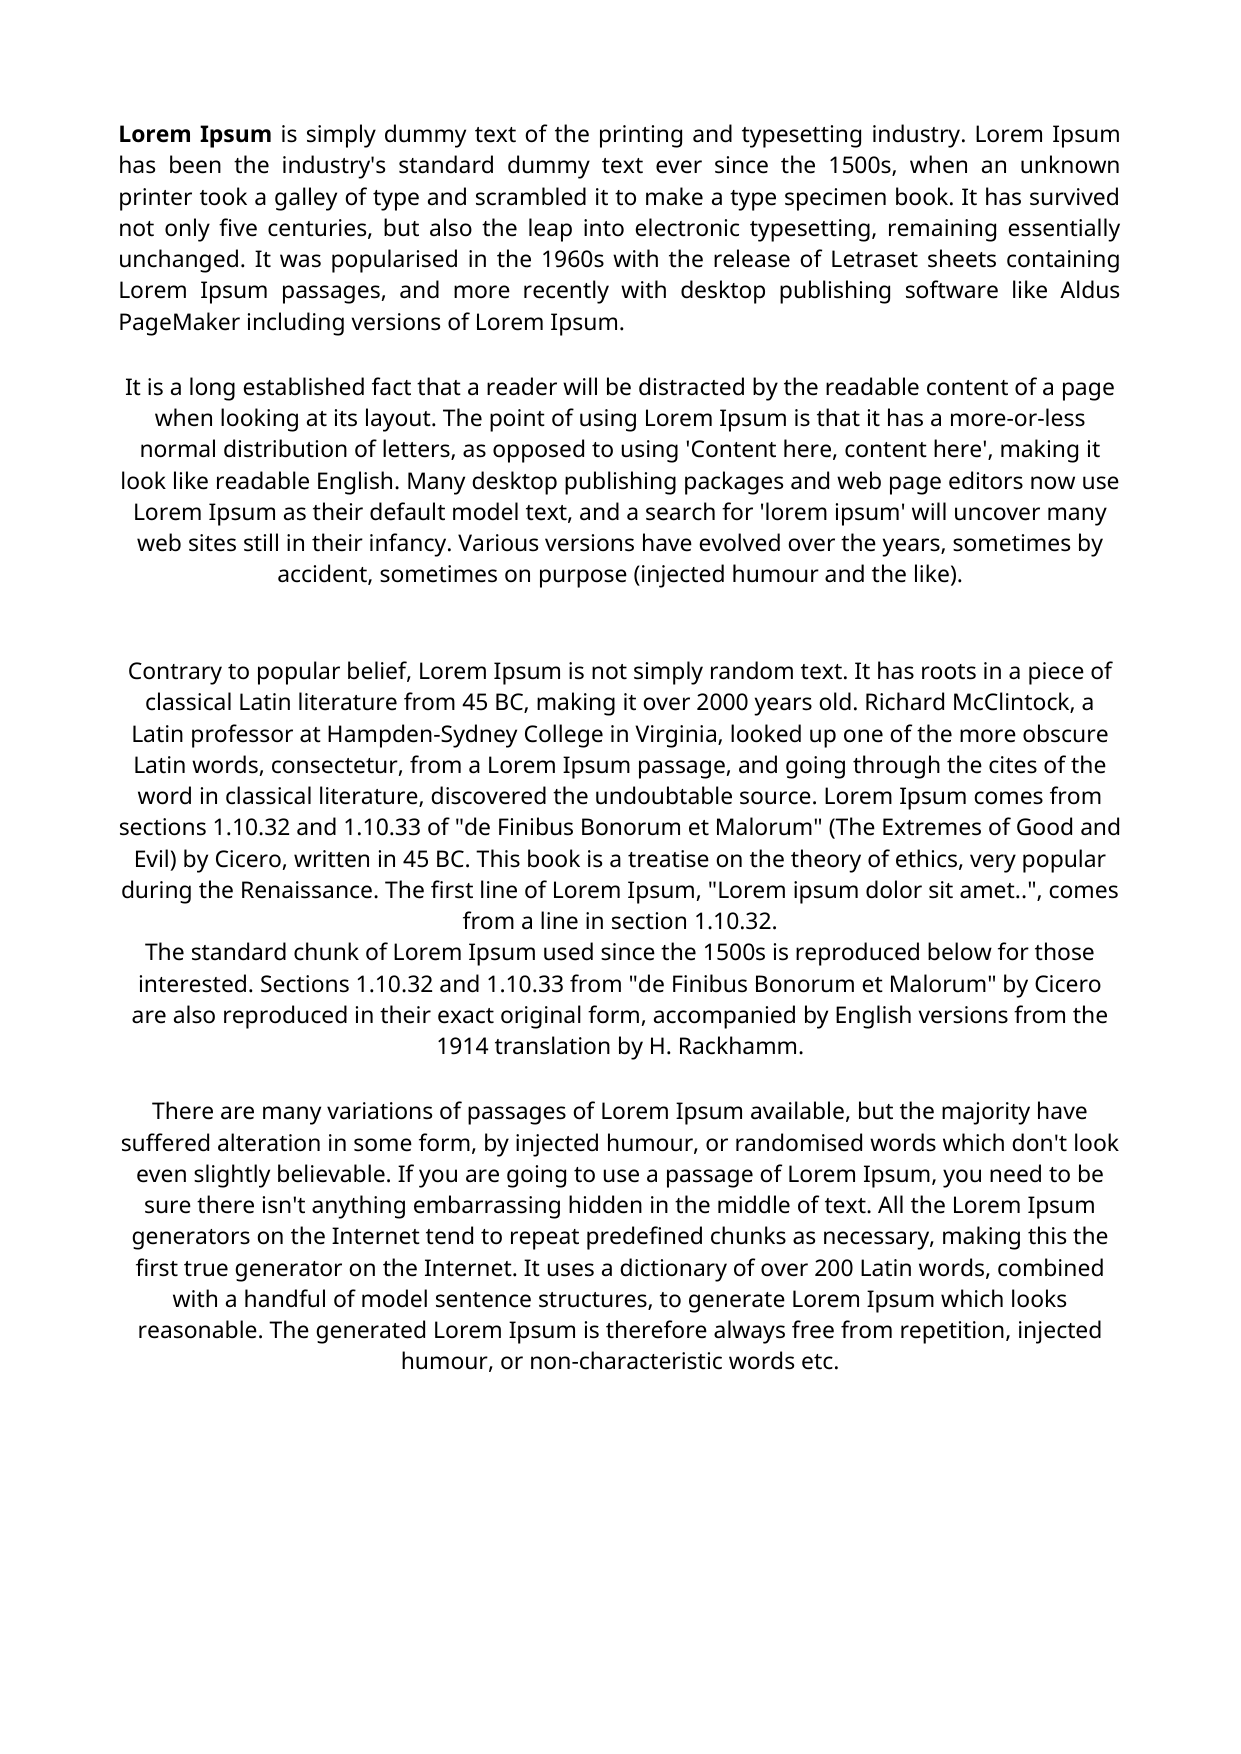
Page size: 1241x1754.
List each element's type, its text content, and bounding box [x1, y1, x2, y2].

text There are many variations of passages of Lorem Ipsum available, but the majority have suffered alteration in some form, by injected humour, or randomised words which don't look even slightly believable. If you are going to use a passage of Lorem Ipsum, you need to be sure there isn't anything embarrassing hidden in the middle of text. All the Lorem Ipsum generators on the Internet tend to repeat predefined chunks as necessary, making this the first true generator on the Internet. It uses a dictionary of over 200 Latin words, combined with a handful of model sentence structures, to generate Lorem Ipsum which looks reasonable. The generated Lorem Ipsum is therefore always free from repetition, injected humour, or non-characteristic words etc. [118, 1095, 1122, 1377]
text The standard chunk of Lorem Ipsum used since the 1500s is reproduced below for those interested. Sections 1.10.32 and 1.10.33 from "de Finibus Bonorum et Malorum" by Cicero are also reproduced in their exact original form, accompanied by English versions from the 1914 translation by H. Rackhamm. [118, 936, 1122, 1061]
text It is a long established fact that a reader will be distracted by the readable content of a page when looking at its layout. The point of using Lorem Ipsum is that it has a more-or-less normal distribution of letters, as opposed to using 'Content here, content here', making it look like readable English. Many desktop publishing packages and web page editors now use Lorem Ipsum as their default model text, and a search for 'lorem ipsum' will uncover many web sites still in their infancy. Various versions have evolved over the years, sometimes by accident, sometimes on purpose (injected humour and the like). [118, 371, 1122, 590]
text Lorem Ipsum is simply dummy text of the printing and typesetting industry. Lorem Ipsum has been the industry's standard dummy text ever since the 1500s, when an unknown printer took a galley of type and scrambled it to make a type specimen book. It has survived not only five centuries, but also the leap into electronic typesetting, remaining essentially unchanged. It was popularised in the 1960s with the release of Letraset sheets containing Lorem Ipsum passages, and more recently with desktop publishing software like Aldus PageMaker including versions of Lorem Ipsum. [118, 118, 1122, 337]
text Contrary to popular belief, Lorem Ipsum is not simply random text. It has roots in a piece of classical Latin literature from 45 BC, making it over 2000 years old. Richard McClintock, a Latin professor at Hampden-Sydney College in Virginia, looked up one of the more obscure Latin words, consectetur, from a Lorem Ipsum passage, and going through the cites of the word in classical literature, discovered the undoubtable source. Lorem Ipsum comes from sections 1.10.32 and 1.10.33 of "de Finibus Bonorum et Malorum" (The Extremes of Good and Evil) by Cicero, written in 45 BC. This book is a treatise on the theory of ethics, very popular during the Renaissance. The first line of Lorem Ipsum, "Lorem ipsum dolor sit amet..", comes from a line in section 1.10.32. [118, 655, 1122, 936]
